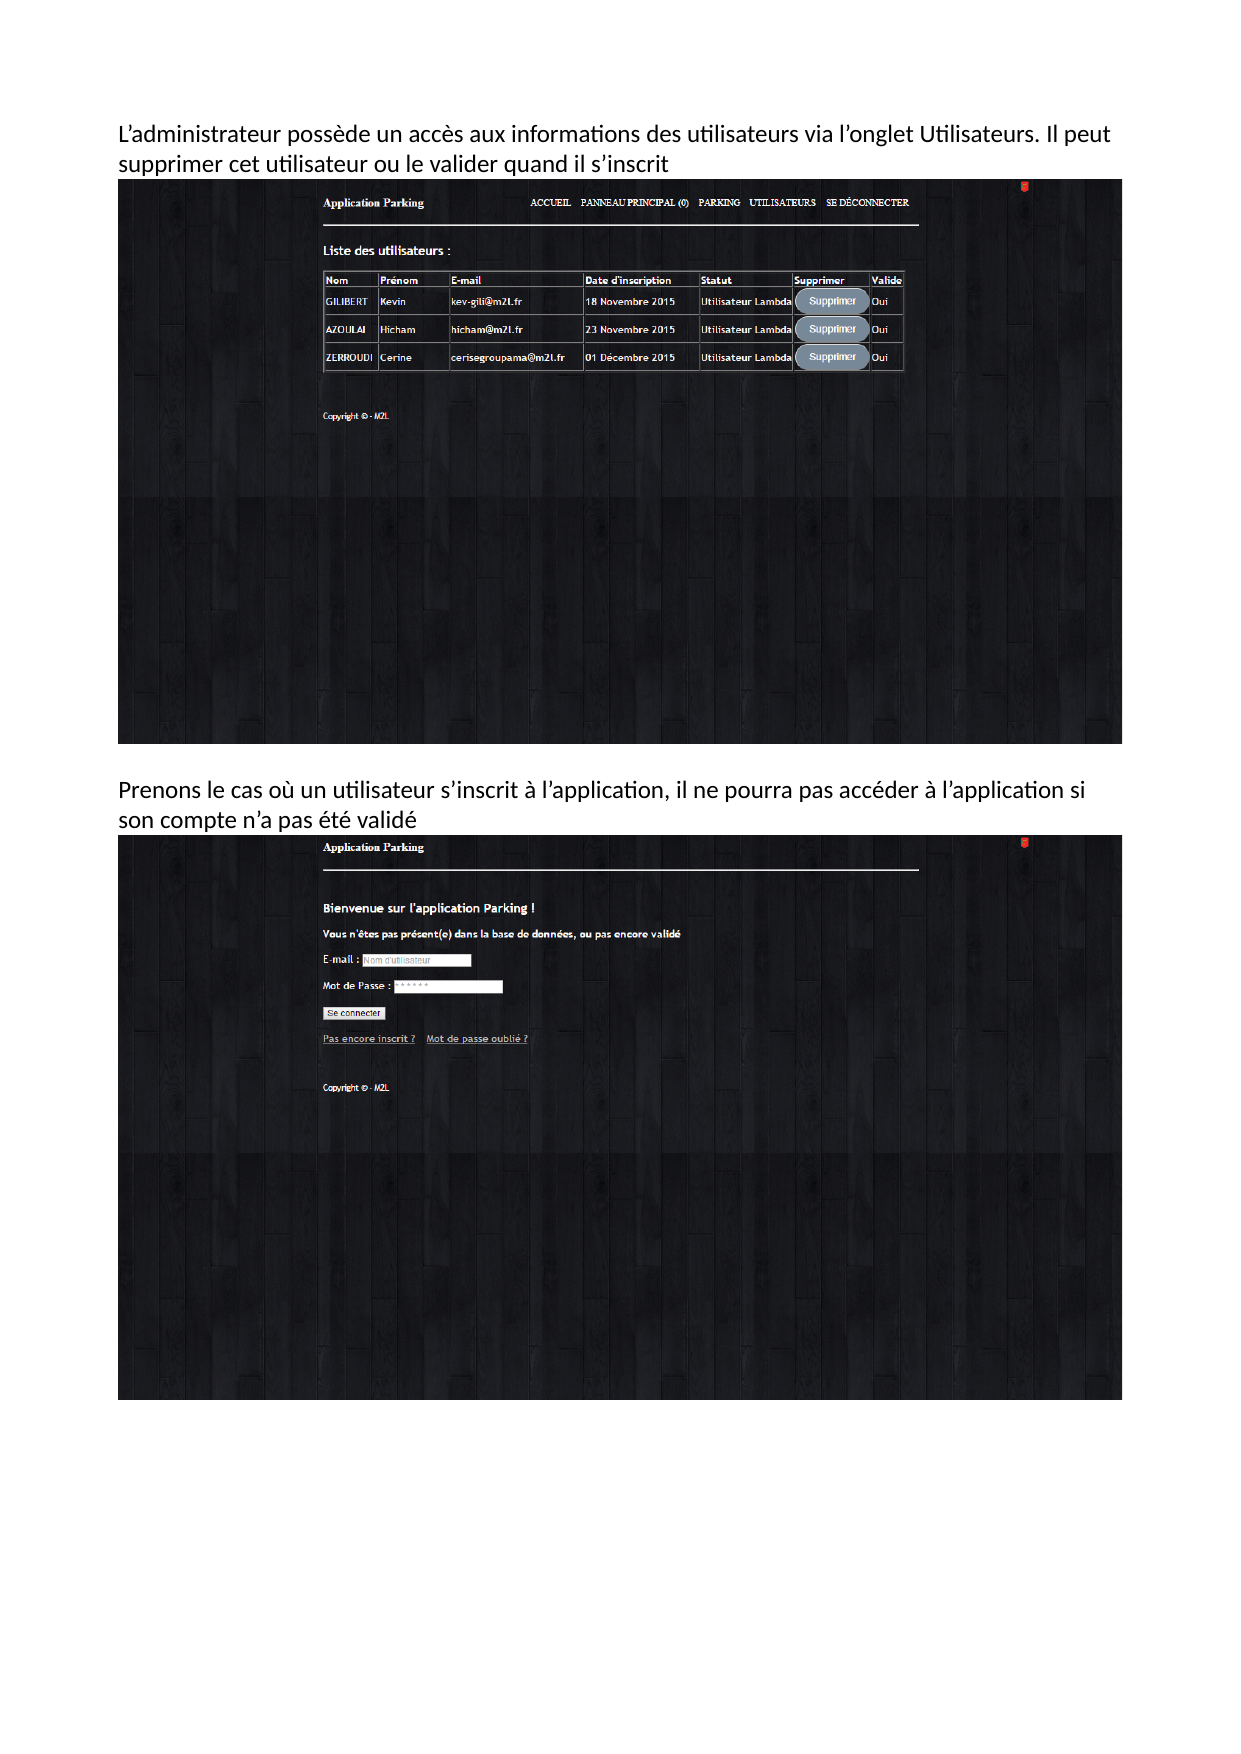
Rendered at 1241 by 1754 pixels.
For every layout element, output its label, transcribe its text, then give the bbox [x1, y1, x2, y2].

text Prenons le cas où un utilisateur s’inscrit à l’application, il ne pourra pas accéder à l’application si son compte n’a pas été validé [118, 774, 1122, 835]
text L’administrateur possède un accès aux informations des utilisateurs via l’onglet Utilisateurs. Il peut supprimer cet utilisateur ou le valider quand il s’inscrit [118, 118, 1122, 179]
